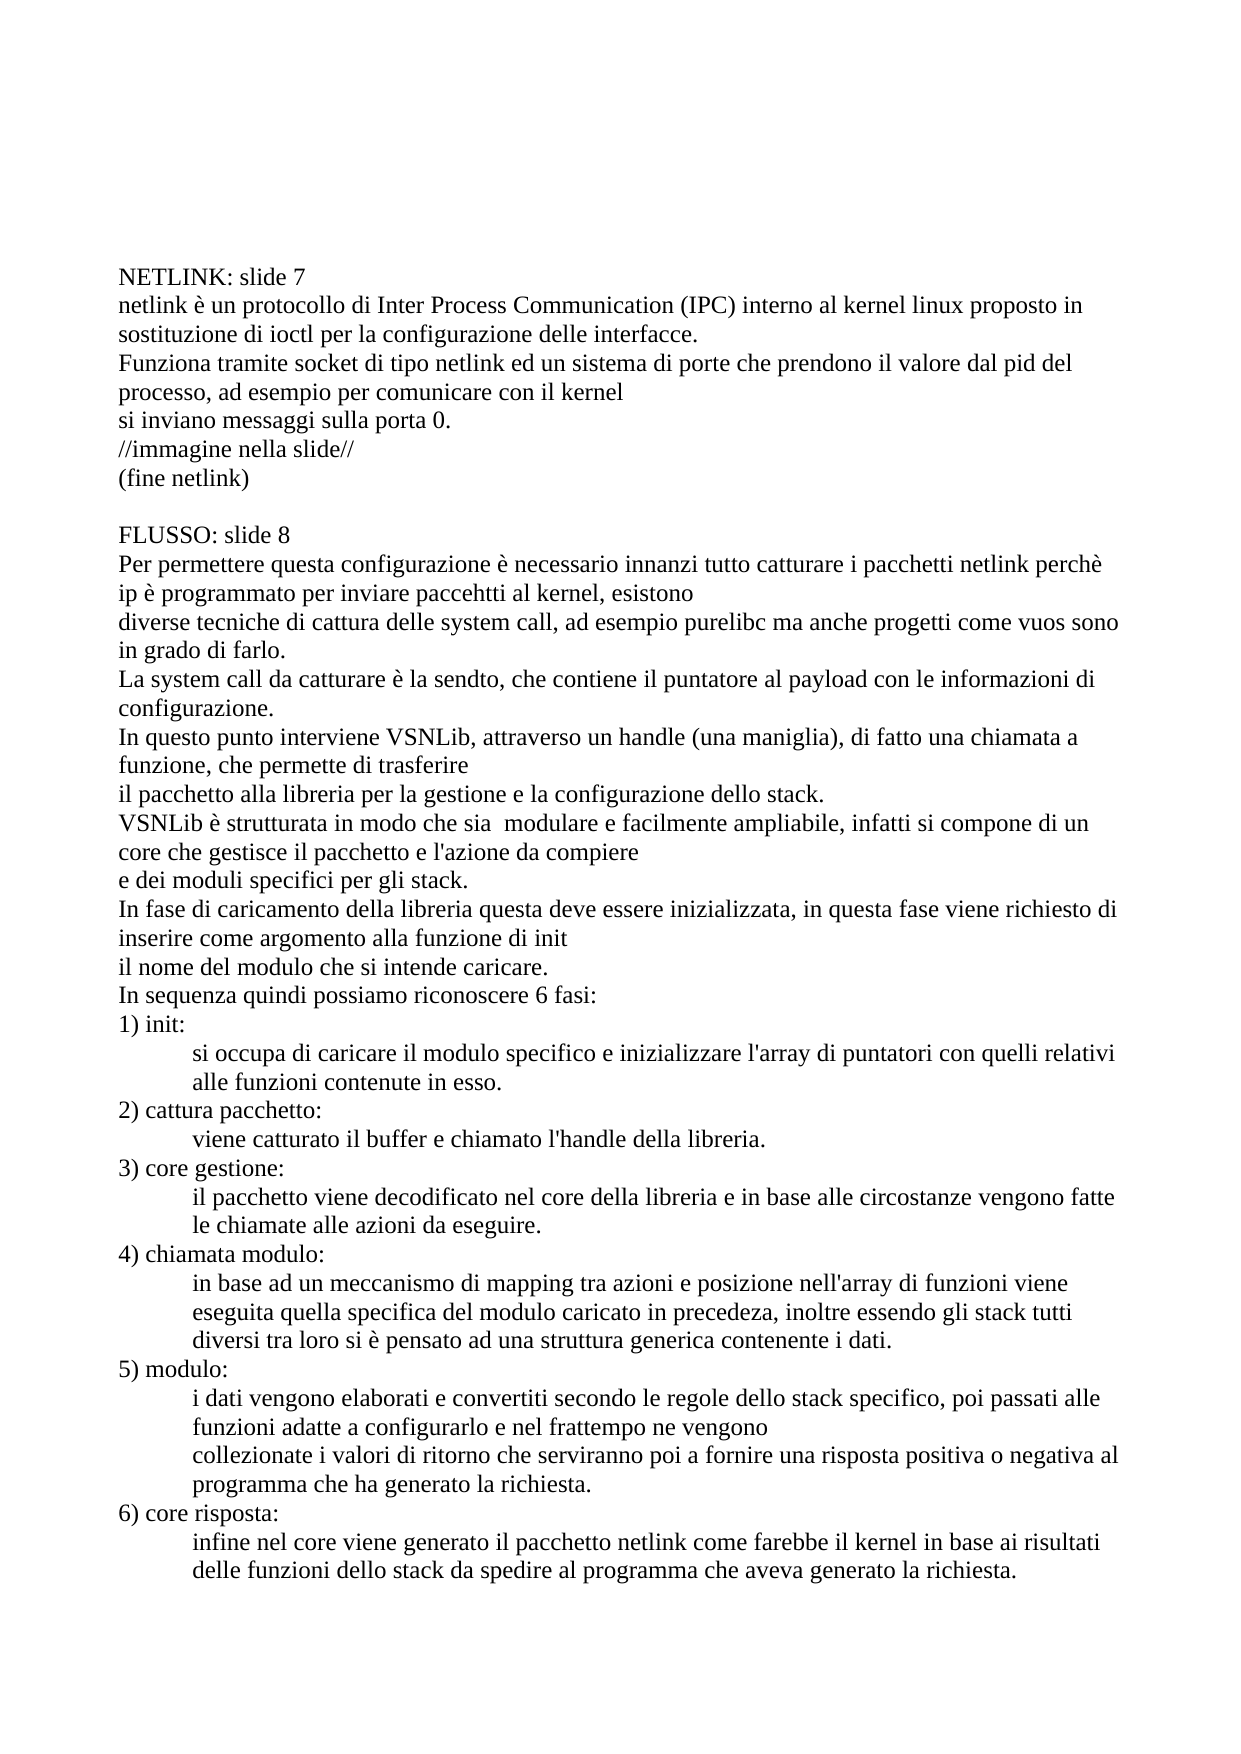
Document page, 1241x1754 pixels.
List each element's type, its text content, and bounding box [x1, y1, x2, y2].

text Per permettere questa configurazione è necessario innanzi tutto catturare i pacchetti netlink perchè ip è programmato per inviare paccehtti al kernel, esistono [118, 549, 1122, 607]
text VSNLib è strutturata in modo che sia modulare e facilmente ampliabile, infatti si compone di un core che gestisce il pacchetto e l'azione da compiere [118, 808, 1122, 866]
text infine nel core viene generato il pacchetto netlink come farebbe il kernel in base ai risultati delle funzioni dello stack da spedire al programma che aveva generato la richiesta. [118, 1527, 1122, 1584]
text 4) chiamata modulo: [118, 1239, 1122, 1268]
text 5) modulo: [118, 1354, 1122, 1383]
text il pacchetto viene decodificato nel core della libreria e in base alle circostanze vengono fatte le chiamate alle azioni da eseguire. [118, 1182, 1122, 1239]
text In sequenza quindi possiamo riconoscere 6 fasi: [118, 981, 1122, 1009]
text 1) init: [118, 1009, 1122, 1038]
text diverse tecniche di cattura delle system call, ad esempio purelibc ma anche progetti come vuos sono in grado di farlo. [118, 607, 1122, 664]
text il pacchetto alla libreria per la gestione e la configurazione dello stack. [118, 779, 1122, 808]
text //immagine nella slide// [118, 434, 1122, 463]
text il nome del modulo che si intende caricare. [118, 952, 1122, 981]
text Funziona tramite socket di tipo netlink ed un sistema di porte che prendono il valore dal pid del processo, ad esempio per comunicare con il kernel [118, 348, 1122, 406]
text In fase di caricamento della libreria questa deve essere inizializzata, in questa fase viene richiesto di inserire come argomento alla funzione di init [118, 894, 1122, 952]
text viene catturato il buffer e chiamato l'handle della libreria. [118, 1124, 1122, 1153]
text 6) core risposta: [118, 1498, 1122, 1527]
text collezionate i valori di ritorno che serviranno poi a fornire una risposta positiva o negativa al programma che ha generato la richiesta. [118, 1441, 1122, 1498]
text NETLINK: slide 7 [118, 262, 1122, 291]
text (fine netlink) [118, 463, 1122, 492]
text In questo punto interviene VSNLib, attraverso un handle (una maniglia), di fatto una chiamata a funzione, che permette di trasferire [118, 722, 1122, 779]
text netlink è un protocollo di Inter Process Communication (IPC) interno al kernel linux proposto in sostituzione di ioctl per la configurazione delle interfacce. [118, 291, 1122, 348]
text FLUSSO: slide 8 [118, 521, 1122, 549]
text in base ad un meccanismo di mapping tra azioni e posizione nell'array di funzioni viene eseguita quella specifica del modulo caricato in precedeza, inoltre essendo gli stack tutti diversi tra loro si è pensato ad una struttura generica contenente i dati. [118, 1268, 1122, 1354]
text e dei moduli specifici per gli stack. [118, 866, 1122, 894]
text La system call da catturare è la sendto, che contiene il puntatore al payload con le informazioni di configurazione. [118, 664, 1122, 722]
text i dati vengono elaborati e convertiti secondo le regole dello stack specifico, poi passati alle funzioni adatte a configurarlo e nel frattempo ne vengono [118, 1383, 1122, 1441]
text 2) cattura pacchetto: [118, 1096, 1122, 1124]
text si occupa di caricare il modulo specifico e inizializzare l'array di puntatori con quelli relativi alle funzioni contenute in esso. [118, 1038, 1122, 1096]
text si inviano messaggi sulla porta 0. [118, 406, 1122, 434]
text 3) core gestione: [118, 1153, 1122, 1182]
